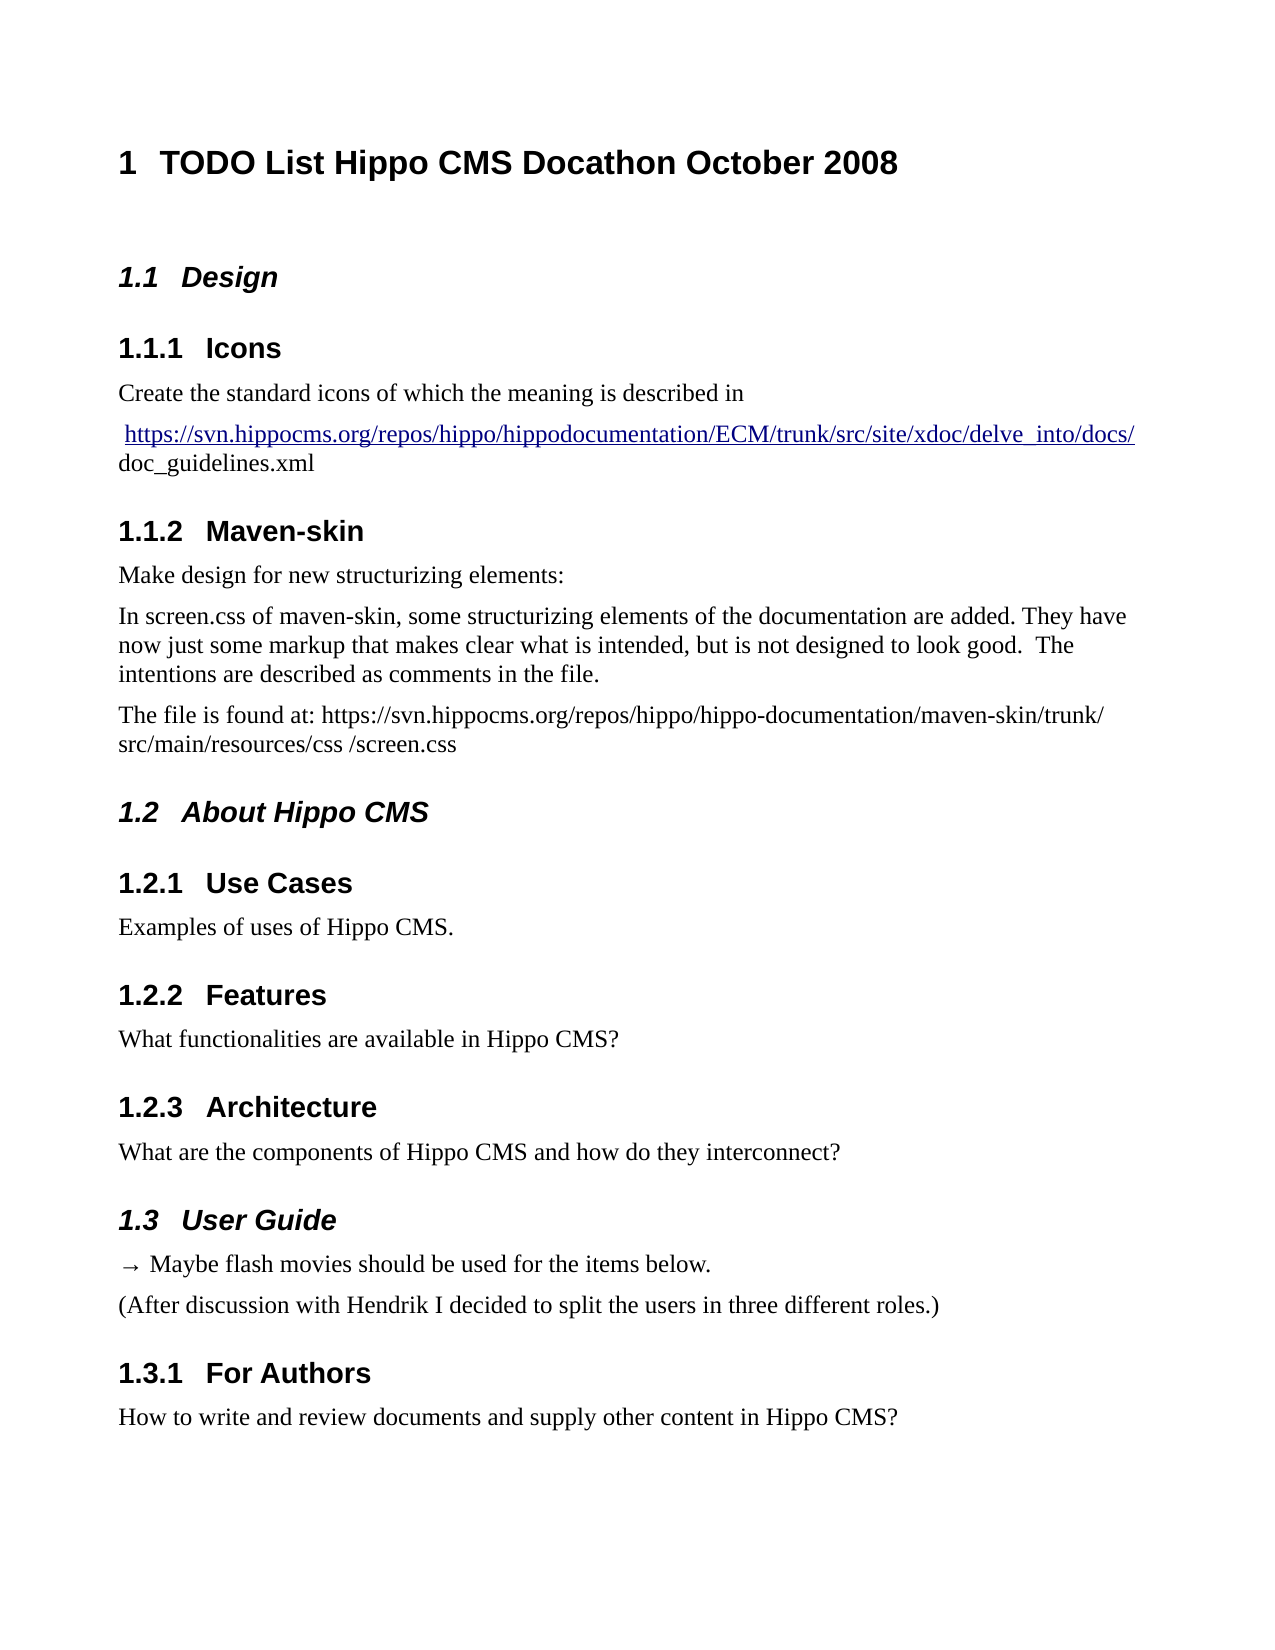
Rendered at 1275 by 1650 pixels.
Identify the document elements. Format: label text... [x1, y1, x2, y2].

subtitle Maven-skin [118, 514, 1157, 547]
text → Maybe flash movies should be used for the items below. [118, 1249, 1157, 1278]
subtitle Use Cases [118, 866, 1157, 899]
subtitle Design [118, 261, 1157, 294]
text Examples of uses of Hippo CMS. [118, 912, 1157, 941]
subtitle Features [118, 978, 1157, 1012]
text (After discussion with Hendrik I decided to split the users in three different roles.) [118, 1290, 1157, 1319]
text Make design for new structurizing elements: [118, 560, 1157, 589]
text The file is found at: https://svn.hippocms.org/repos/hippo/hippo-documentation/maven-skin/trunk/src/main/resources/css /screen.css [118, 700, 1157, 757]
text In screen.css of maven-skin, some structurizing elements of the documentation are added. They have now just some markup that makes clear what is intended, but is not designed to look good. The intentions are described as comments in the file. [118, 601, 1157, 687]
text Create the standard icons of which the meaning is described in [118, 378, 1157, 406]
subtitle For Authors [118, 1356, 1157, 1390]
text What are the components of Hippo CMS and how do they interconnect? [118, 1137, 1157, 1165]
text https://svn.hippocms.org/repos/hippo/hippodocumentation/ECM/trunk/src/site/xdoc/delve_into/docs/doc_guidelines.xml [118, 419, 1157, 476]
text How to write and review documents and supply other content in Hippo CMS? [118, 1402, 1157, 1431]
subtitle TODO List Hippo CMS Docathon October 2008 [118, 143, 1157, 182]
subtitle About Hippo CMS [118, 795, 1157, 828]
subtitle Architecture [118, 1091, 1157, 1124]
text What functionalities are available in Hippo CMS? [118, 1024, 1157, 1053]
subtitle Icons [118, 332, 1157, 365]
subtitle User Guide [118, 1203, 1157, 1236]
